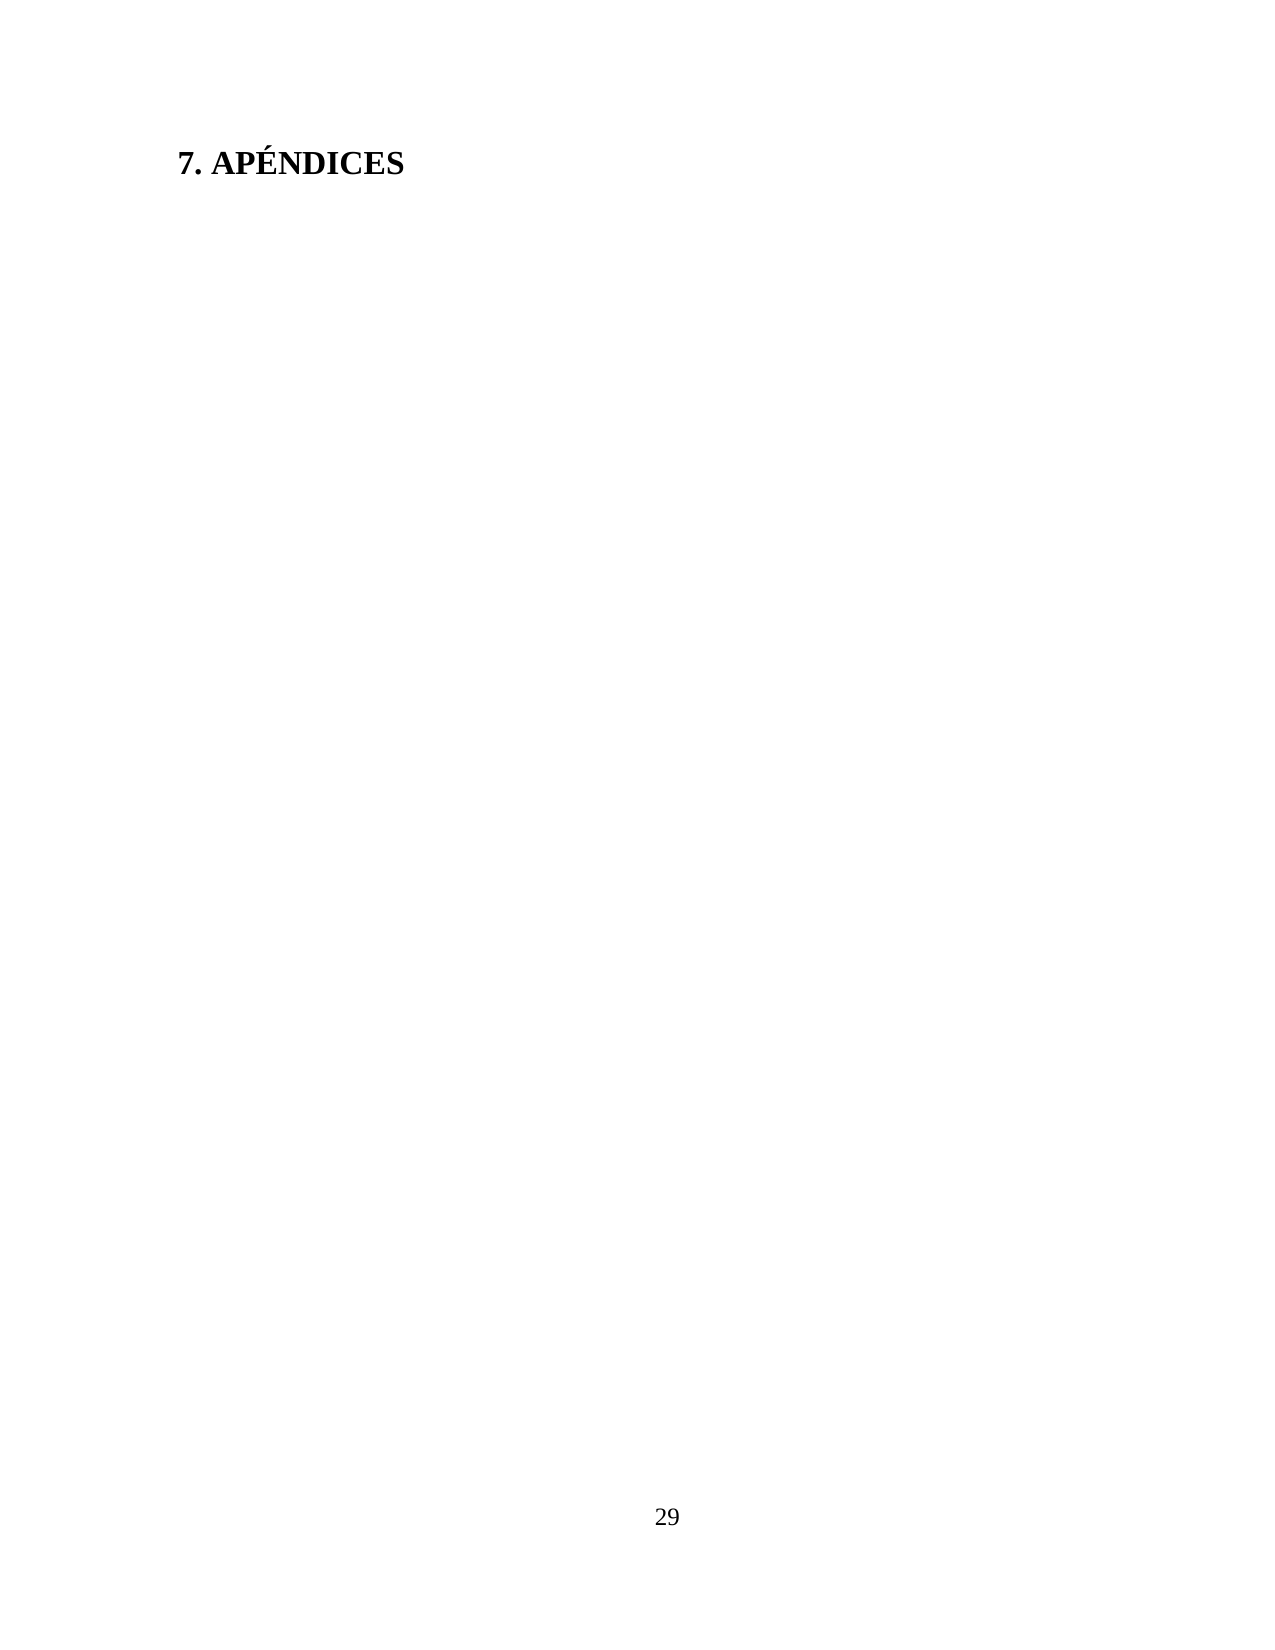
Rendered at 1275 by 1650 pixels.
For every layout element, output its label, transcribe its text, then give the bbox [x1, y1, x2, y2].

subtitle APÉNDICES [177, 143, 1157, 182]
